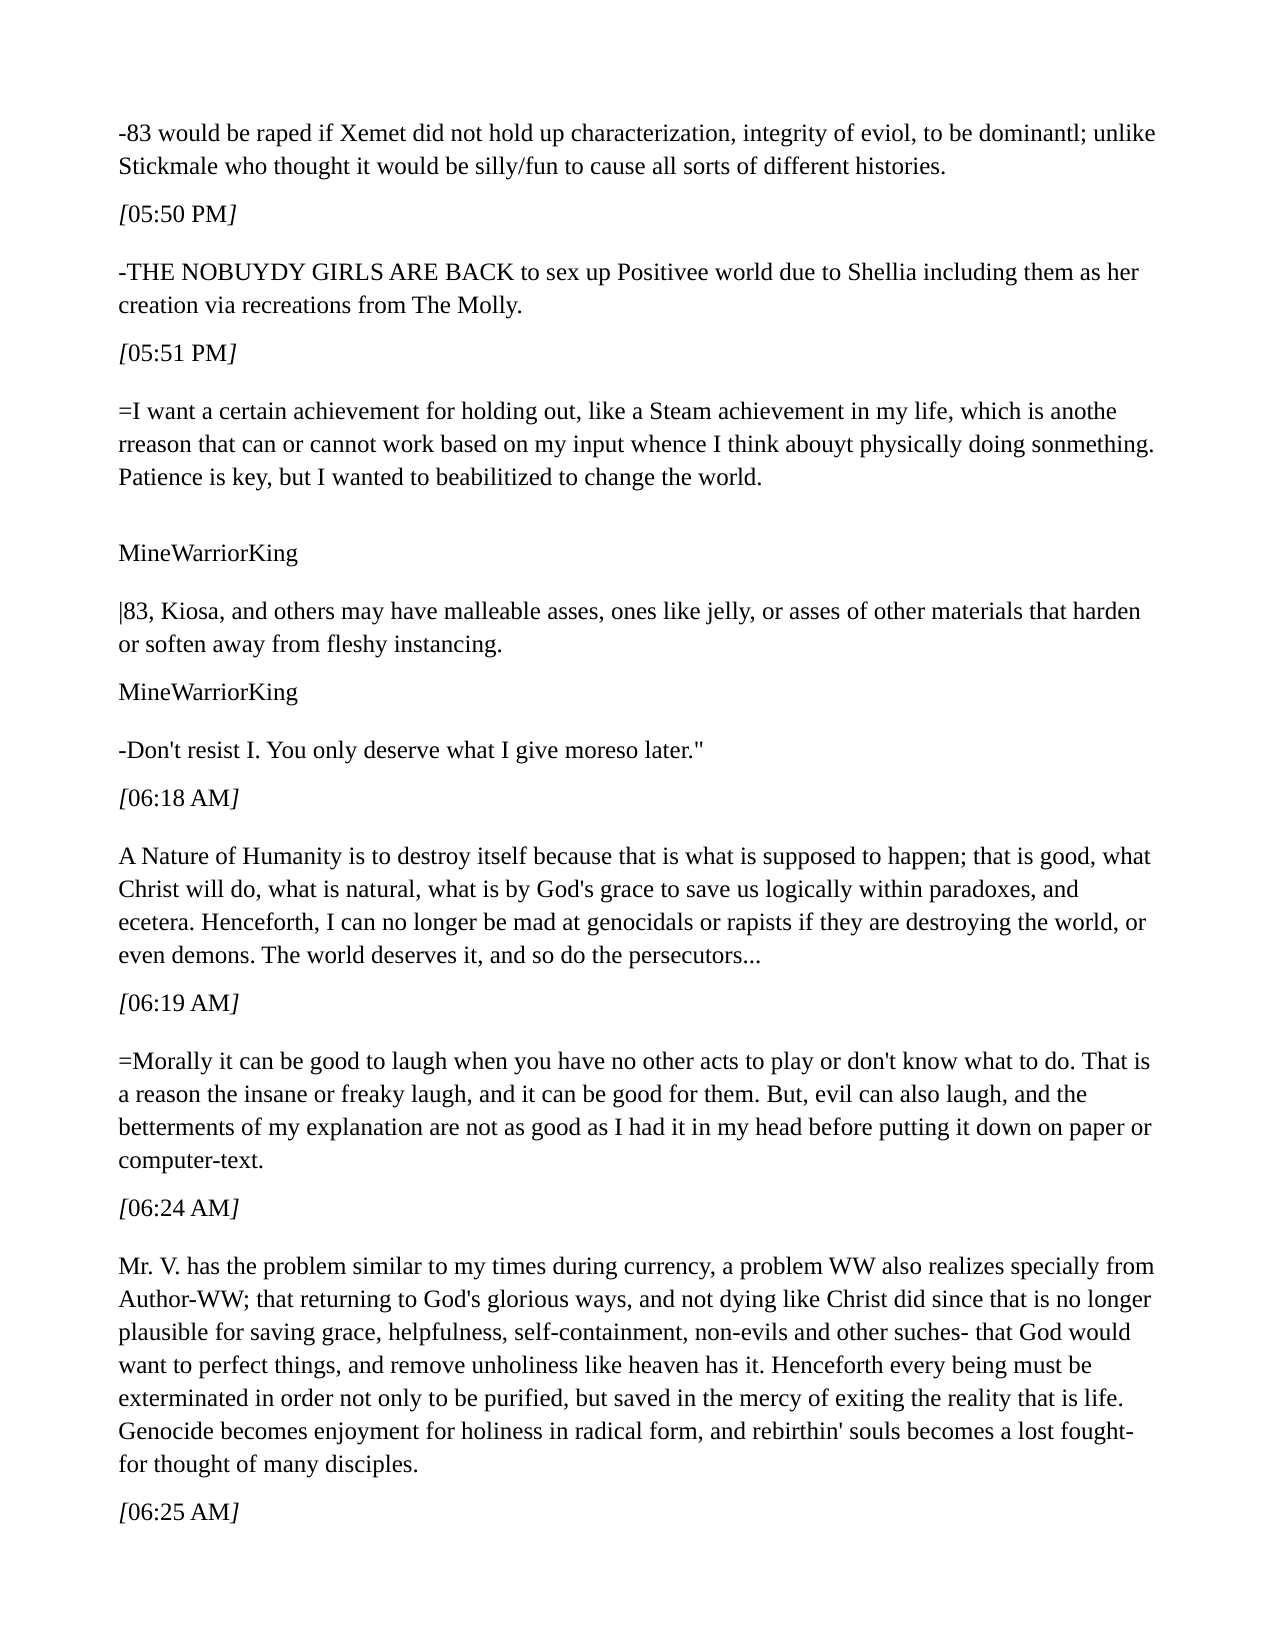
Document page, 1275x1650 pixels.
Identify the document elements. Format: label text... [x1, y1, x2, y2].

text [06:19 AM] [118, 988, 1157, 1017]
text =Morally it can be good to laugh when you have no other acts to play or don't know what to do. That is a reason the insane or freaky laugh, and it can be good for them. But, evil can also laugh, and the betterments of my explanation are not as good as I had it in my head before putting it down on paper or computer-text. [118, 1046, 1157, 1174]
text [06:24 AM] [118, 1193, 1157, 1221]
text [06:18 AM] [118, 783, 1157, 812]
text |83, Kiosa, and others may have malleable asses, ones like jelly, or asses of other materials that harden or soften away from fleshy instancing. [118, 596, 1157, 658]
text -THE NOBUYDY GIRLS ARE BACK to sex up Positivee world due to Shellia including them as her creation via recreations from The Molly. [118, 257, 1157, 319]
text [06:25 AM] [118, 1497, 1157, 1525]
text A Nature of Humanity is to destroy itself because that is what is supposed to happen; that is good, what Christ will do, what is natural, what is by God's grace to save us logically within paradoxes, and ecetera. Henceforth, I can no longer be mad at genocidals or rapists if they are destroying the world, or even demons. The world deserves it, and so do the persecutors... [118, 841, 1157, 969]
text =I want a certain achievement for holding out, like a Steam achievement in my life, which is anothe rreason that can or cannot work based on my input whence I think abouyt physically doing sonmething. Patience is key, but I wanted to beabilitized to change the world. [118, 396, 1157, 491]
text -83 would be raped if Xemet did not hold up characterization, integrity of eviol, to be dominantl; unlike Stickmale who thought it would be silly/fun to cause all sorts of different histories. [118, 118, 1157, 180]
text [05:51 PM] [118, 338, 1157, 366]
text [05:50 PM] [118, 199, 1157, 227]
text -Don't resist I. You only deserve what I give moreso later." [118, 735, 1157, 764]
text MineWarriorKing [118, 538, 1157, 567]
text MineWarriorKing [118, 677, 1157, 706]
text Mr. V. has the problem similar to my times during currency, a problem WW also realizes specially from Author-WW; that returning to God's glorious ways, and not dying like Christ did since that is no longer plausible for saving grace, helpfulness, self-containment, non-evils and other suches- that God would want to perfect things, and remove unholiness like heaven has it. Henceforth every being must be exterminated in order not only to be purified, but saved in the mercy of exiting the reality that is life. Genocide becomes enjoyment for holiness in radical form, and rebirthin' souls becomes a lost fought-for thought of many disciples. [118, 1251, 1157, 1478]
